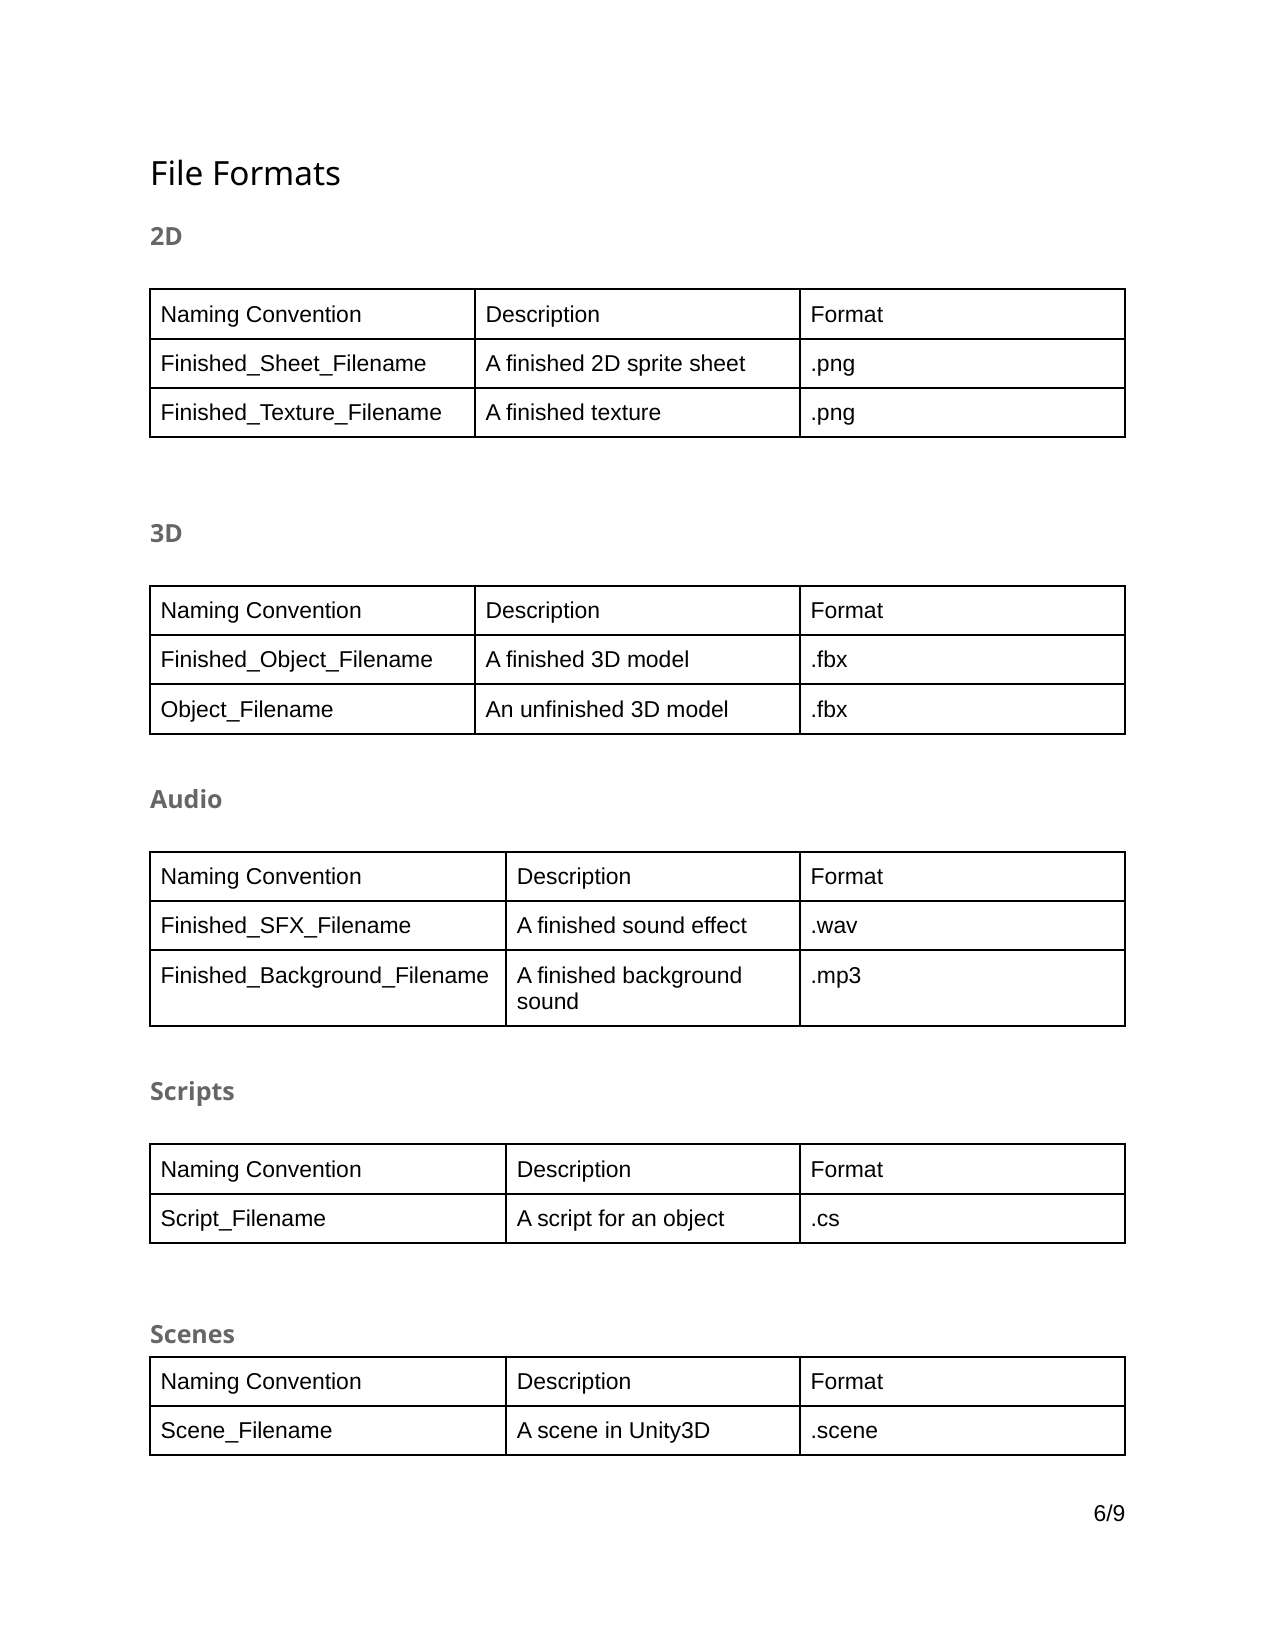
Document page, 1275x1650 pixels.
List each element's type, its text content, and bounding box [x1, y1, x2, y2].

subtitle 2D [150, 219, 1125, 253]
table_cell Finished_Sheet_Filename [151, 340, 474, 387]
table_header Description [476, 587, 799, 634]
table_cell A scene in Unity3D [507, 1407, 799, 1454]
table_cell .cs [801, 1195, 1124, 1242]
table_header Description [507, 1358, 799, 1405]
table_cell Finished_Object_Filename [151, 636, 474, 683]
table_header Format [801, 587, 1124, 634]
table_cell A finished 2D sprite sheet [476, 340, 799, 387]
table_header Naming Convention [151, 1358, 505, 1405]
table_cell Finished_Background_Filename [151, 951, 505, 1025]
table_header Description [507, 1145, 799, 1192]
table_header Format [801, 1145, 1124, 1192]
table_cell .mp3 [801, 951, 1124, 1025]
subtitle Audio [150, 781, 1125, 815]
table_cell Finished_SFX_Filename [151, 902, 505, 949]
table_header Naming Convention [151, 587, 474, 634]
table_cell .png [801, 389, 1124, 436]
table_cell Finished_Texture_Filename [151, 389, 474, 436]
table_cell Scene_Filename [151, 1407, 505, 1454]
subtitle Scripts [150, 1074, 1125, 1108]
table_header Naming Convention [151, 290, 474, 337]
table_header Format [801, 853, 1124, 900]
table_cell A finished 3D model [476, 636, 799, 683]
table_header Naming Convention [151, 1145, 505, 1192]
table_cell Object_Filename [151, 685, 474, 732]
table_cell A finished background sound [507, 951, 799, 1025]
table_cell .scene [801, 1407, 1124, 1454]
subtitle 3D [150, 515, 1125, 549]
subtitle File Formats [150, 150, 1125, 195]
table_cell A finished texture [476, 389, 799, 436]
subtitle Scenes [150, 1316, 1125, 1350]
table_cell Script_Filename [151, 1195, 505, 1242]
table_cell A script for an object [507, 1195, 799, 1242]
table_cell .png [801, 340, 1124, 387]
table_cell A finished sound effect [507, 902, 799, 949]
table_cell An unfinished 3D model [476, 685, 799, 732]
table_header Description [476, 290, 799, 337]
table_cell .fbx [801, 636, 1124, 683]
table_cell .wav [801, 902, 1124, 949]
table_cell .fbx [801, 685, 1124, 732]
table_header Naming Convention [151, 853, 505, 900]
table_header Format [801, 290, 1124, 337]
table_header Description [507, 853, 799, 900]
table_header Format [801, 1358, 1124, 1405]
